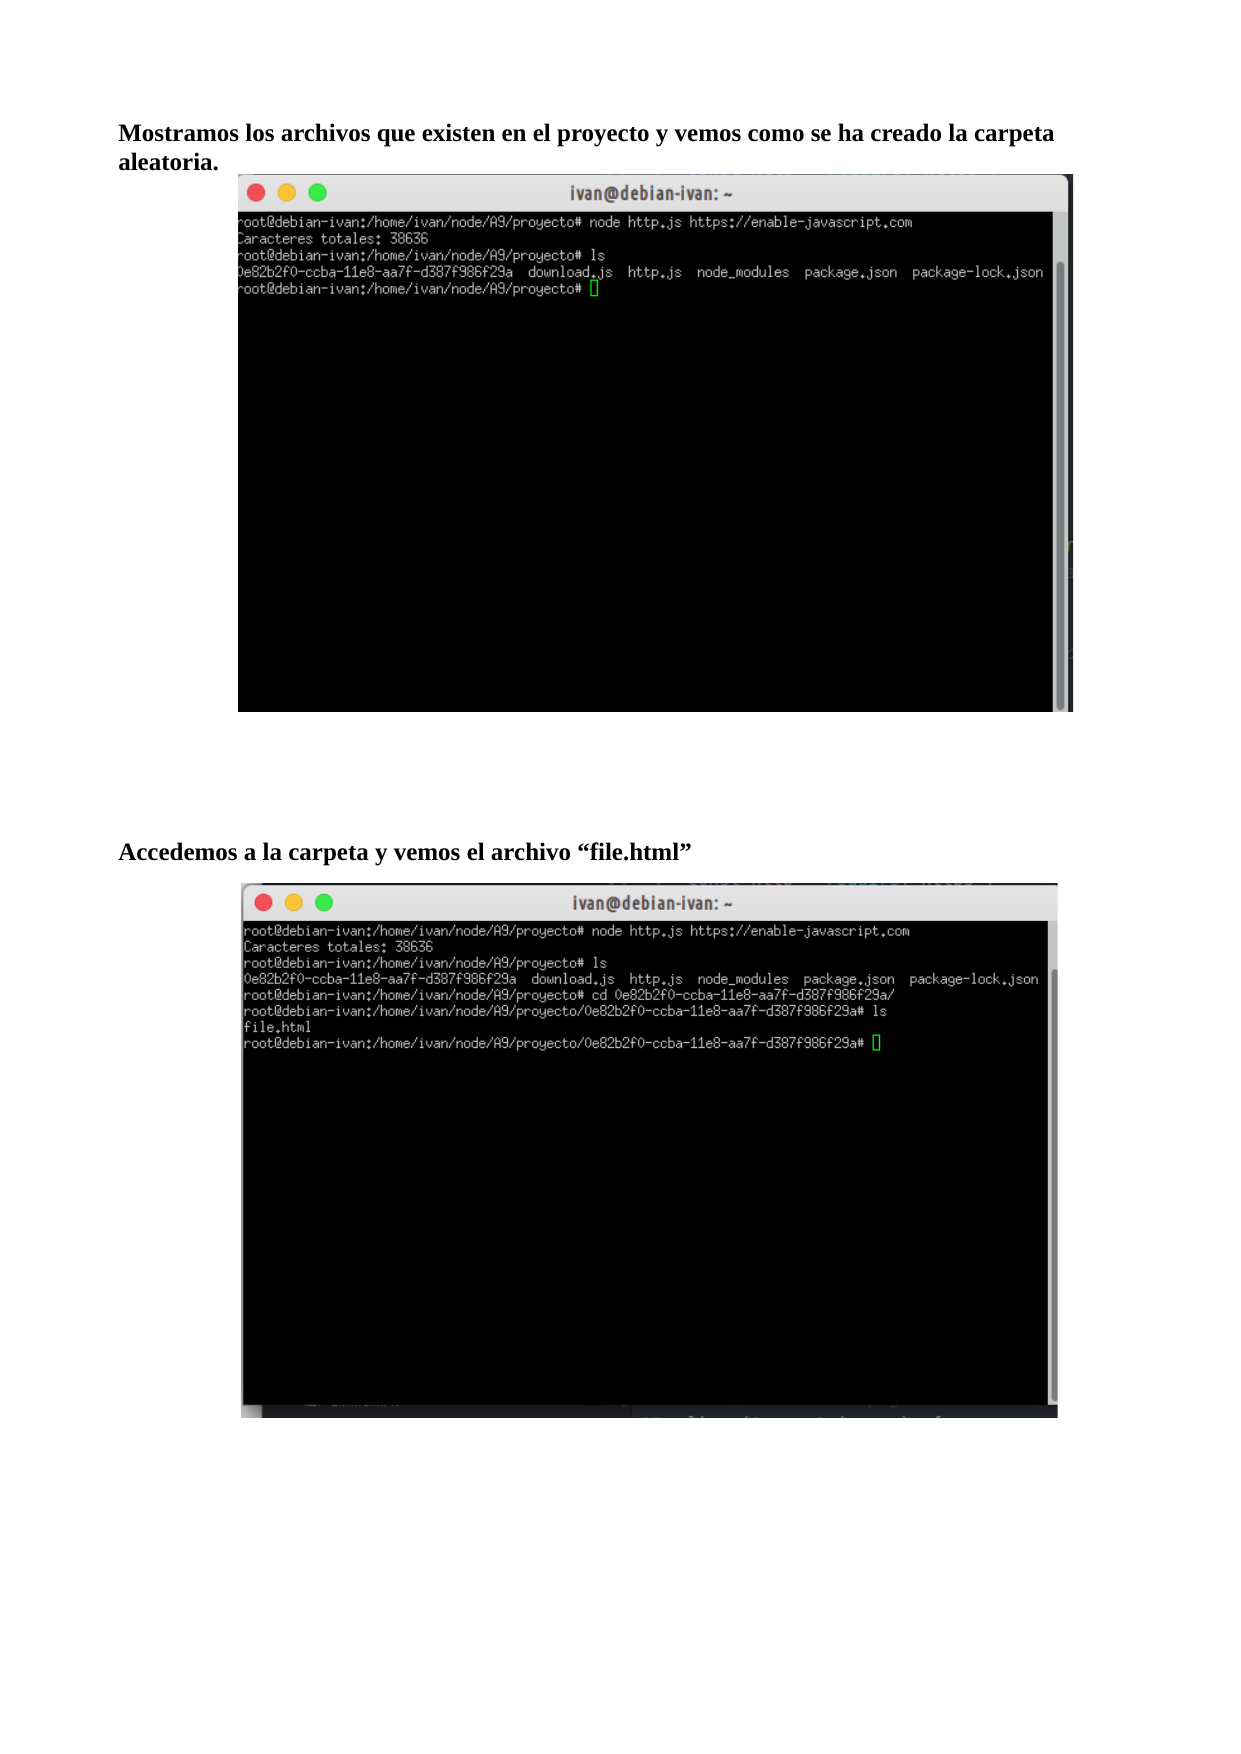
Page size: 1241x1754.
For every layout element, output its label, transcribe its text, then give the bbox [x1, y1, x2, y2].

text Accedemos a la carpeta y vemos el archivo “file.html” [118, 837, 1122, 866]
text Mostramos los archivos que existen en el proyecto y vemos como se ha creado la carpeta aleatoria. [118, 118, 1122, 176]
picture [238, 174, 513, 712]
picture [240, 883, 488, 1418]
